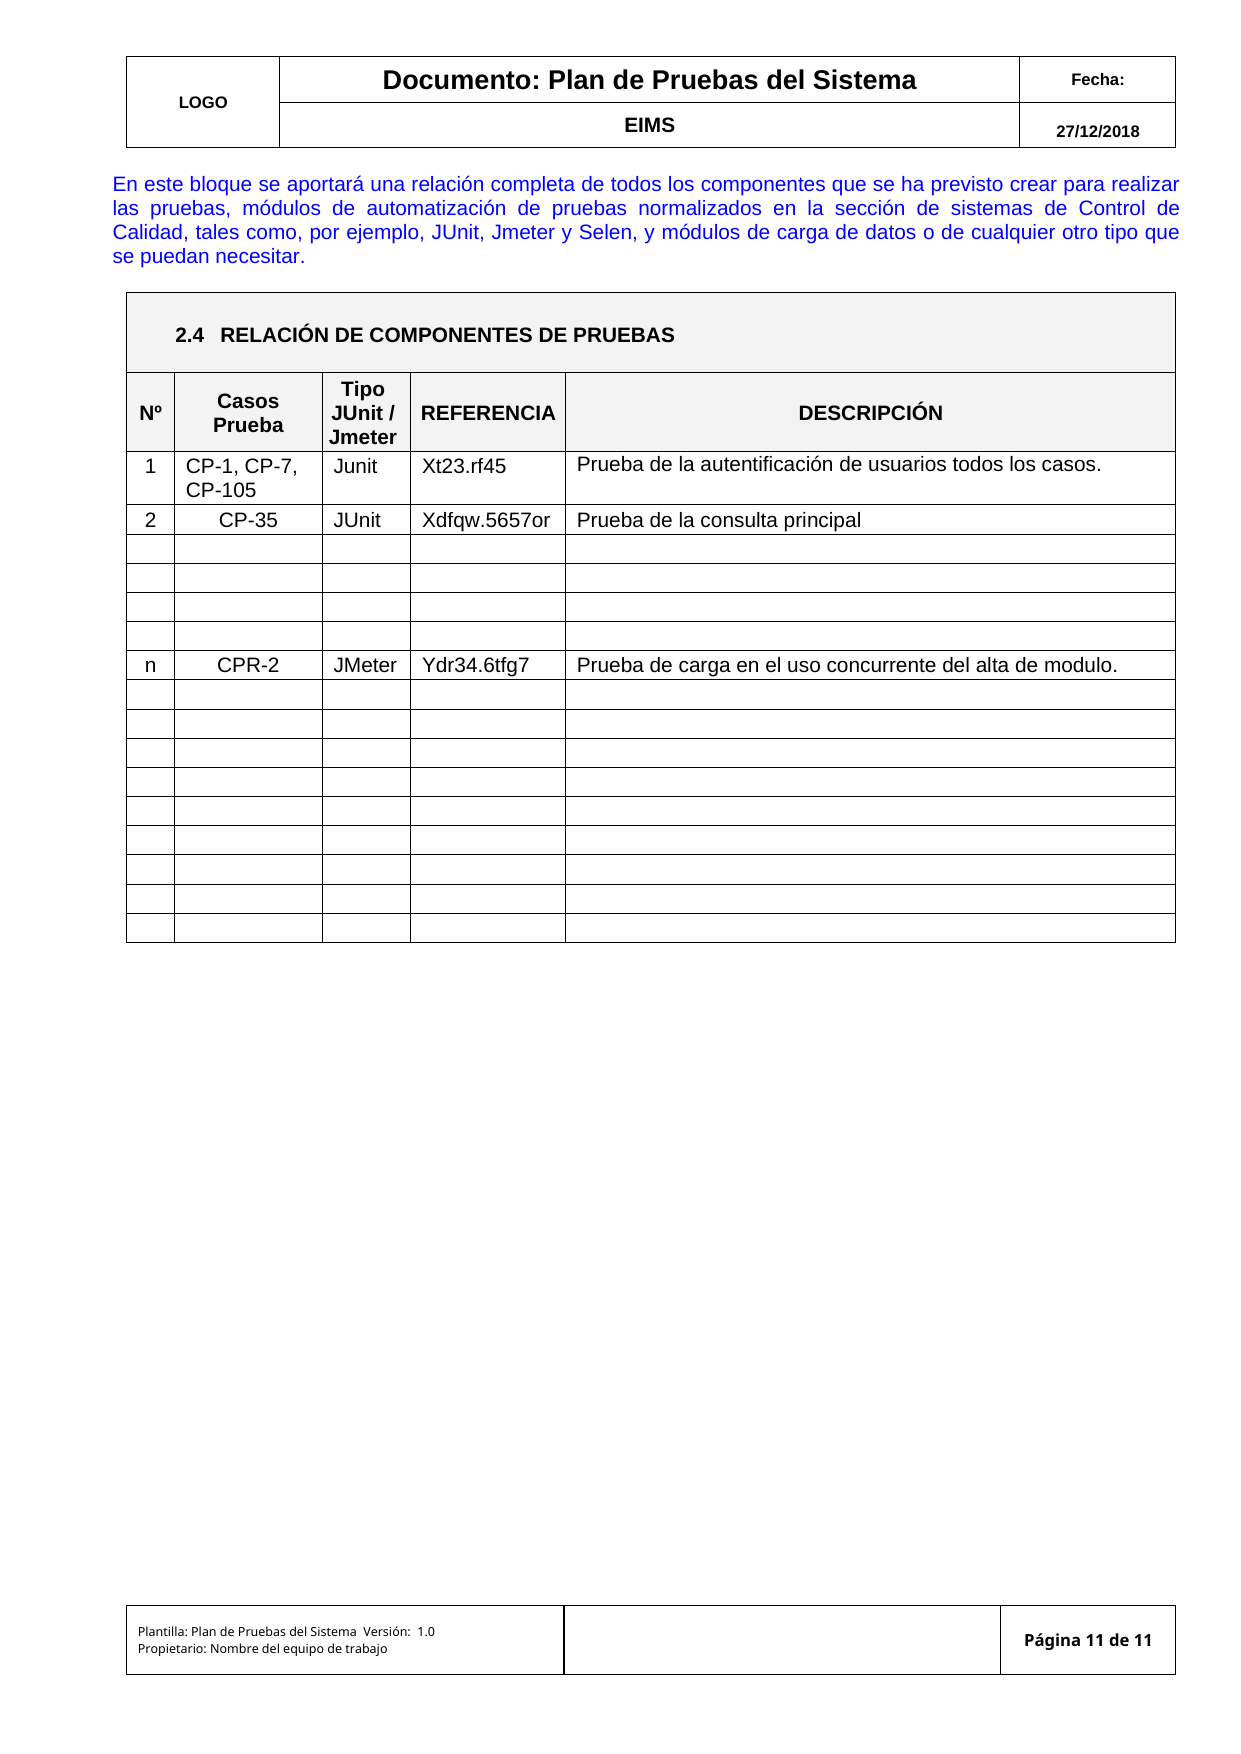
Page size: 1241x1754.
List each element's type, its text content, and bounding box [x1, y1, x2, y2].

table_cell [175, 739, 322, 767]
table_cell [323, 564, 410, 592]
text En este bloque se aportará una relación completa de todos los componentes que se ha previsto crear para realizar las pruebas, módulos de automatización de pruebas normalizados en la sección de sistemas de Control de Calidad, tales como, por ejemplo, JUnit, Jmeter y Selen, y módulos de carga de datos o de cualquier otro tipo que se puedan necesitar. [112, 172, 1181, 268]
table_cell [127, 680, 174, 708]
table_cell [175, 535, 322, 563]
table_cell [323, 535, 410, 563]
table_cell 1 [127, 452, 174, 504]
table_cell [127, 914, 174, 942]
table_cell [175, 680, 322, 708]
table_cell [127, 885, 174, 913]
table_cell [323, 739, 410, 767]
table_cell [411, 768, 565, 796]
table_cell Tipo JUnit / Jmeter [323, 373, 410, 451]
table_cell [127, 710, 174, 738]
table_cell Prueba de la consulta principal [566, 505, 1175, 533]
table_cell JMeter [323, 651, 410, 679]
table_cell [175, 622, 322, 650]
table_cell [411, 855, 565, 883]
table_cell [127, 593, 174, 621]
table_cell [175, 593, 322, 621]
table_cell [175, 710, 322, 738]
table_cell [566, 914, 1175, 942]
table_cell [566, 739, 1175, 767]
table_cell [566, 622, 1175, 650]
table_cell CP-35 [175, 505, 322, 533]
table_cell [411, 739, 565, 767]
table_cell [127, 768, 174, 796]
table_cell [411, 593, 565, 621]
table_cell [323, 885, 410, 913]
table_cell [566, 797, 1175, 825]
table_cell Junit [323, 452, 410, 504]
table_cell [411, 797, 565, 825]
table_cell [566, 593, 1175, 621]
table_cell CP-1, CP-7, CP-105 [175, 452, 322, 504]
table_cell Xdfqw.5657or [411, 505, 565, 533]
table_cell [323, 768, 410, 796]
table_cell [566, 768, 1175, 796]
table_cell [411, 710, 565, 738]
table_cell [323, 622, 410, 650]
table_cell [566, 564, 1175, 592]
table_cell [411, 622, 565, 650]
table_cell [566, 680, 1175, 708]
table_cell [411, 885, 565, 913]
table_cell DESCRIPCIÓN [566, 373, 1175, 451]
table_cell [127, 622, 174, 650]
table_cell [175, 885, 322, 913]
table_cell [323, 797, 410, 825]
table_cell [411, 564, 565, 592]
table_cell [566, 855, 1175, 883]
table_cell [127, 535, 174, 563]
table_cell [566, 535, 1175, 563]
table_cell [175, 797, 322, 825]
table_cell [175, 826, 322, 854]
table_cell [411, 914, 565, 942]
table_cell REFERENCIA [411, 373, 565, 451]
table_cell JUnit [323, 505, 410, 533]
table_cell Prueba de la autentificación de usuarios todos los casos. [566, 452, 1175, 504]
table_cell [411, 826, 565, 854]
table_cell [175, 768, 322, 796]
table_cell Nº [127, 373, 174, 451]
table_cell [175, 914, 322, 942]
table_cell [566, 710, 1175, 738]
table_cell [411, 680, 565, 708]
table_cell [127, 826, 174, 854]
table_cell [127, 739, 174, 767]
table_cell CPR-2 [175, 651, 322, 679]
table_cell [411, 535, 565, 563]
table_cell [323, 593, 410, 621]
table_cell [323, 826, 410, 854]
table_cell [323, 680, 410, 708]
table_cell [175, 564, 322, 592]
table_cell [175, 855, 322, 883]
table_cell Casos Prueba [175, 373, 322, 451]
table_cell [566, 826, 1175, 854]
table_cell 2 [127, 505, 174, 533]
table_cell [127, 855, 174, 883]
table_cell [323, 710, 410, 738]
table_cell [566, 885, 1175, 913]
table_cell Prueba de carga en el uso concurrente del alta de modulo. [566, 651, 1175, 679]
table_cell Ydr34.6tfg7 [411, 651, 565, 679]
table_cell [127, 564, 174, 592]
table_cell [127, 797, 174, 825]
table_cell [323, 855, 410, 883]
table_cell n [127, 651, 174, 679]
table_cell Xt23.rf45 [411, 452, 565, 504]
table_header RELACIÓN DE COMPONENTES DE PRUEBAS [127, 293, 1175, 372]
table_cell [323, 914, 410, 942]
